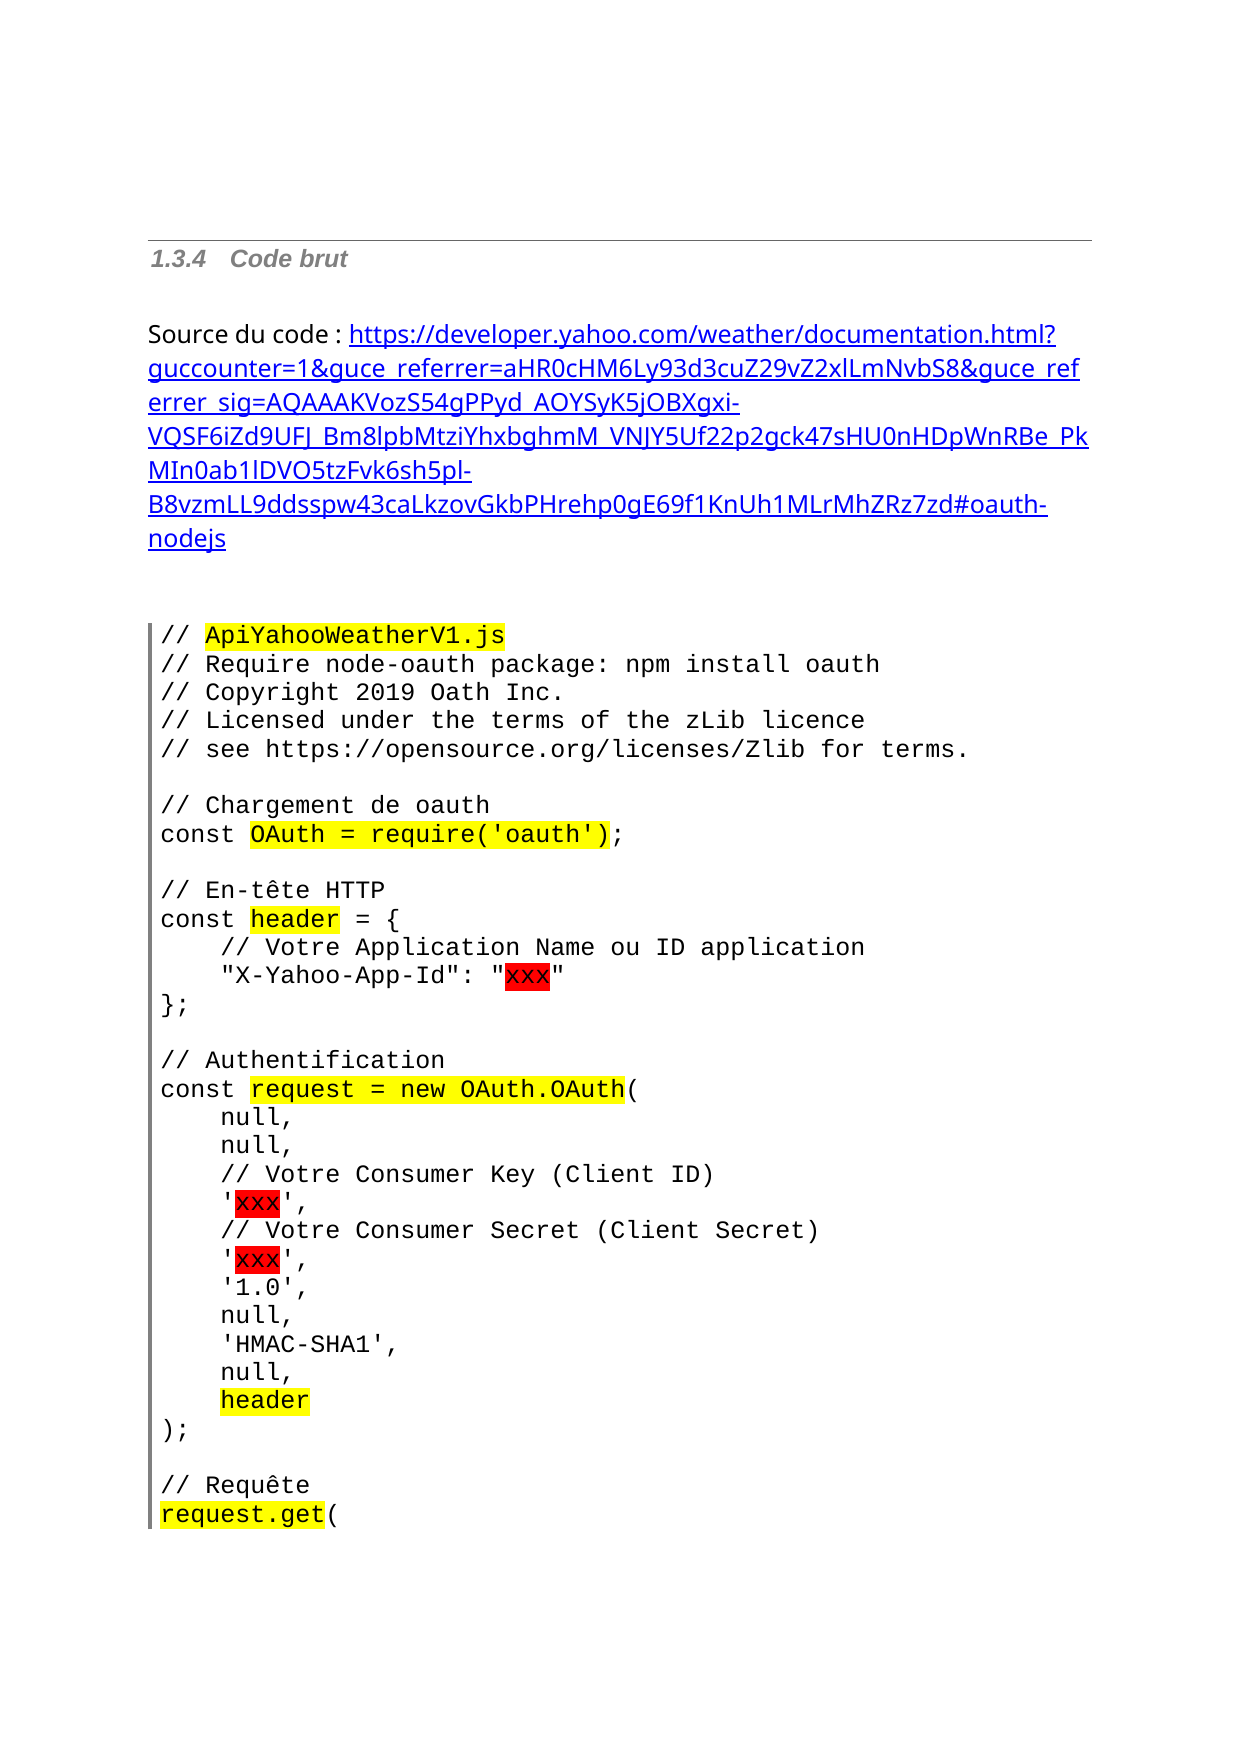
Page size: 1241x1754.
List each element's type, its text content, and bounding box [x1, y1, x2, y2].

text // Votre Consumer Key (Client ID) [152, 1161, 1092, 1189]
text header [152, 1388, 1092, 1416]
text // En-tête HTTP [152, 878, 1092, 906]
text // Requête [152, 1473, 1092, 1501]
text null, [152, 1104, 1092, 1133]
text '1.0', [152, 1274, 1092, 1303]
text null, [152, 1359, 1092, 1388]
subtitle Code brut [148, 241, 1092, 276]
text // Copyright 2019 Oath Inc. [152, 679, 1092, 708]
text request.get( [152, 1501, 1092, 1529]
text // Require node-oauth package: npm install oauth [152, 651, 1092, 679]
text const request = new OAuth.OAuth( [152, 1076, 1092, 1104]
text null, [152, 1133, 1092, 1161]
text const header = { [152, 906, 1092, 934]
text // Votre Application Name ou ID application [152, 934, 1092, 963]
text null, [152, 1303, 1092, 1331]
text }; [152, 991, 1092, 1019]
text 'xxx', [152, 1246, 1092, 1274]
text ); [152, 1416, 1092, 1444]
text // ApiYahooWeatherV1.js [152, 623, 1092, 651]
text const OAuth = require('oauth'); [152, 821, 1092, 849]
text // Licensed under the terms of the zLib licence [152, 708, 1092, 736]
text // Votre Consumer Secret (Client Secret) [152, 1218, 1092, 1246]
text // Authentification [152, 1048, 1092, 1076]
text 'xxx', [152, 1189, 1092, 1218]
text 'HMAC-SHA1', [152, 1331, 1092, 1359]
text "X-Yahoo-App-Id": "xxx" [152, 963, 1092, 991]
text // Chargement de oauth [152, 793, 1092, 821]
text Source du code : https://developer.yahoo.com/weather/documentation.html?guccounter=1&guce_referrer=aHR0cHM6Ly93d3cuZ29vZ2xlLmNvbS8&guce_referrer_sig=AQAAAKVozS54gPPyd_AOYSyK5jOBXgxi-VQSF6iZd9UFJ_Bm8lpbMtziYhxbghmM_VNJY5Uf22p2gck47sHU0nHDpWnRBe_PkMIn0ab1lDVO5tzFvk6sh5pl-B8vzmLL9ddsspw43caLkzovGkbPHrehp0gE69f1KnUh1MLrMhZRz7zd#oauth-nodejs [148, 316, 1092, 555]
text // see https://opensource.org/licenses/Zlib for terms. [152, 736, 1092, 764]
